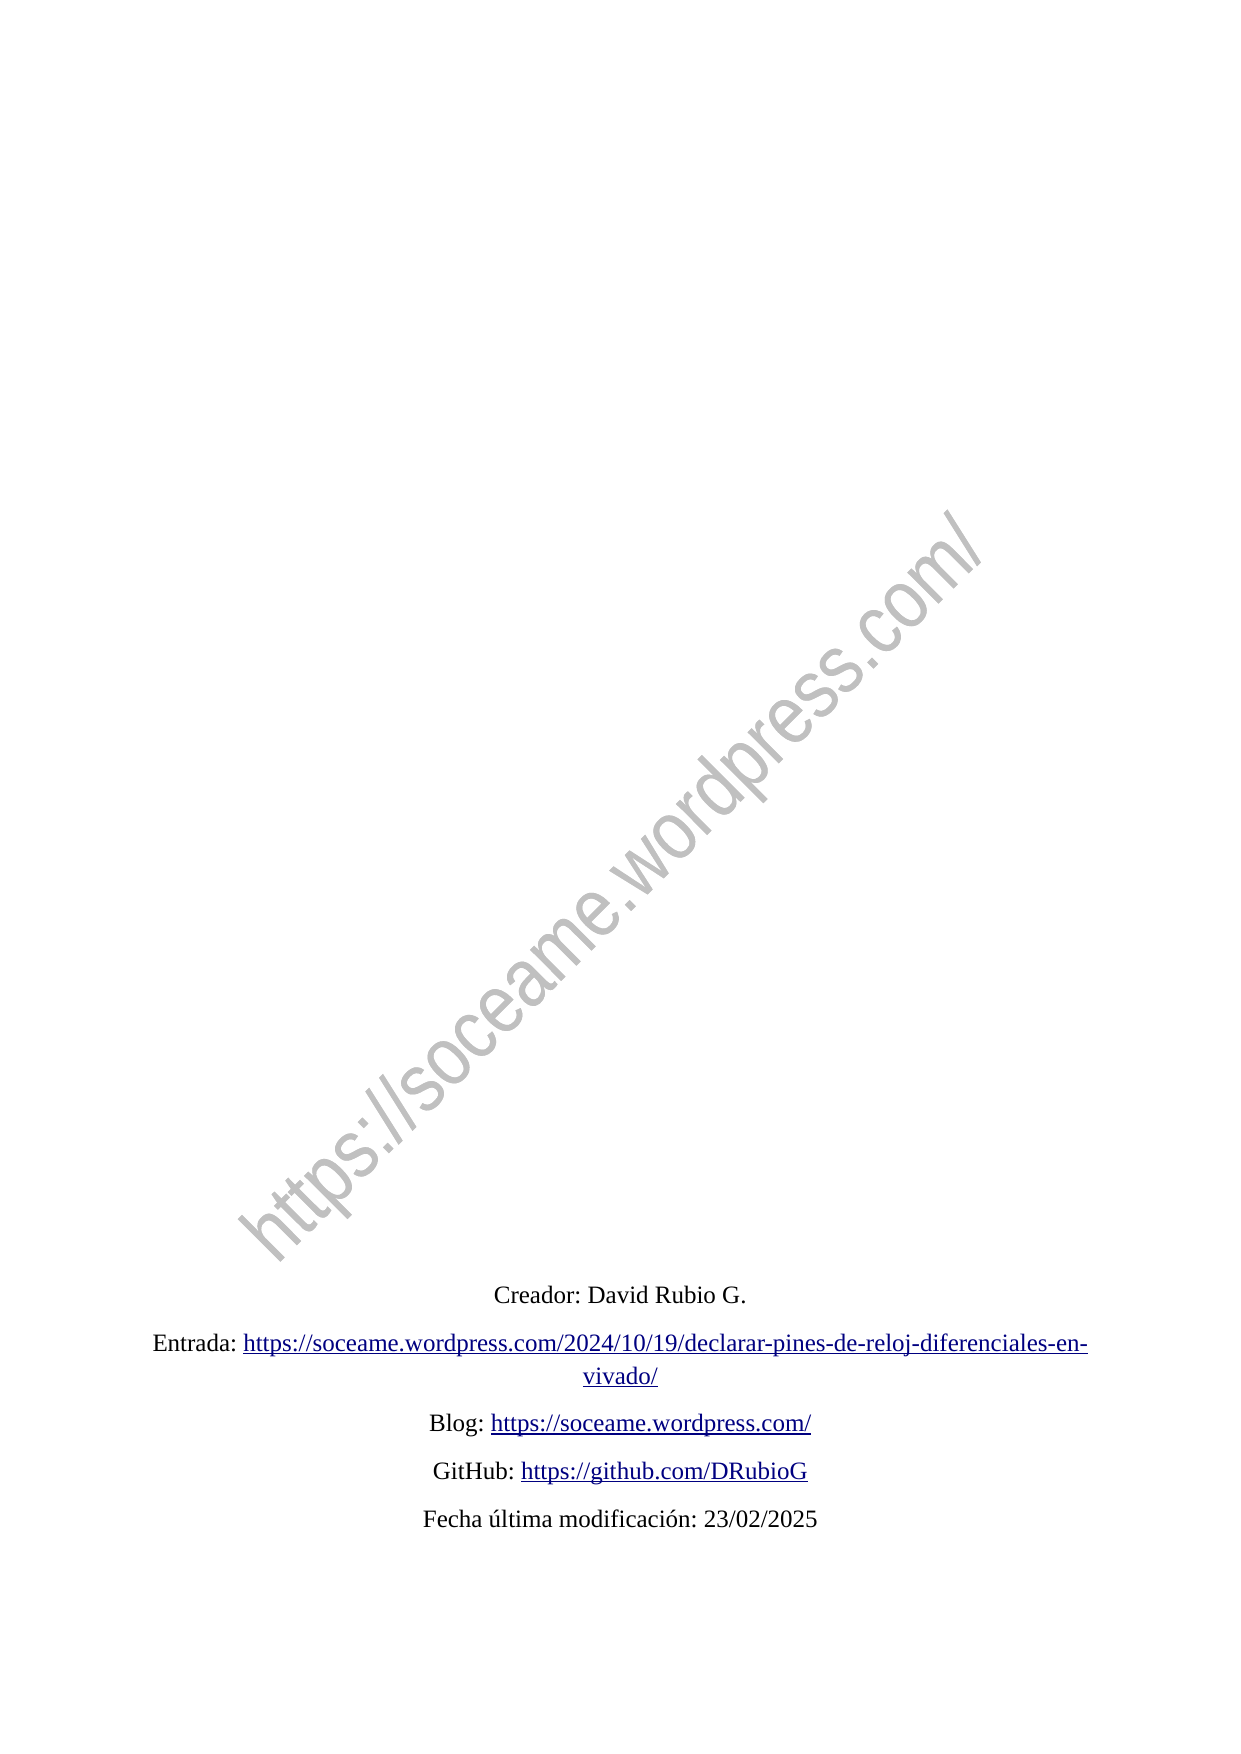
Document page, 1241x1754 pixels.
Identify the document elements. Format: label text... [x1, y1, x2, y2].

text Creador: David Rubio G. [118, 1280, 1122, 1309]
text Fecha última modificación: 23/02/2025 [118, 1504, 1122, 1532]
text Entrada: https://soceame.wordpress.com/2024/10/19/declarar-pines-de-reloj-diferenciales-en-vivado/ [118, 1328, 1122, 1389]
text Blog: https://soceame.wordpress.com/ [118, 1408, 1122, 1437]
text GitHub: https://github.com/DRubioG [118, 1456, 1122, 1485]
